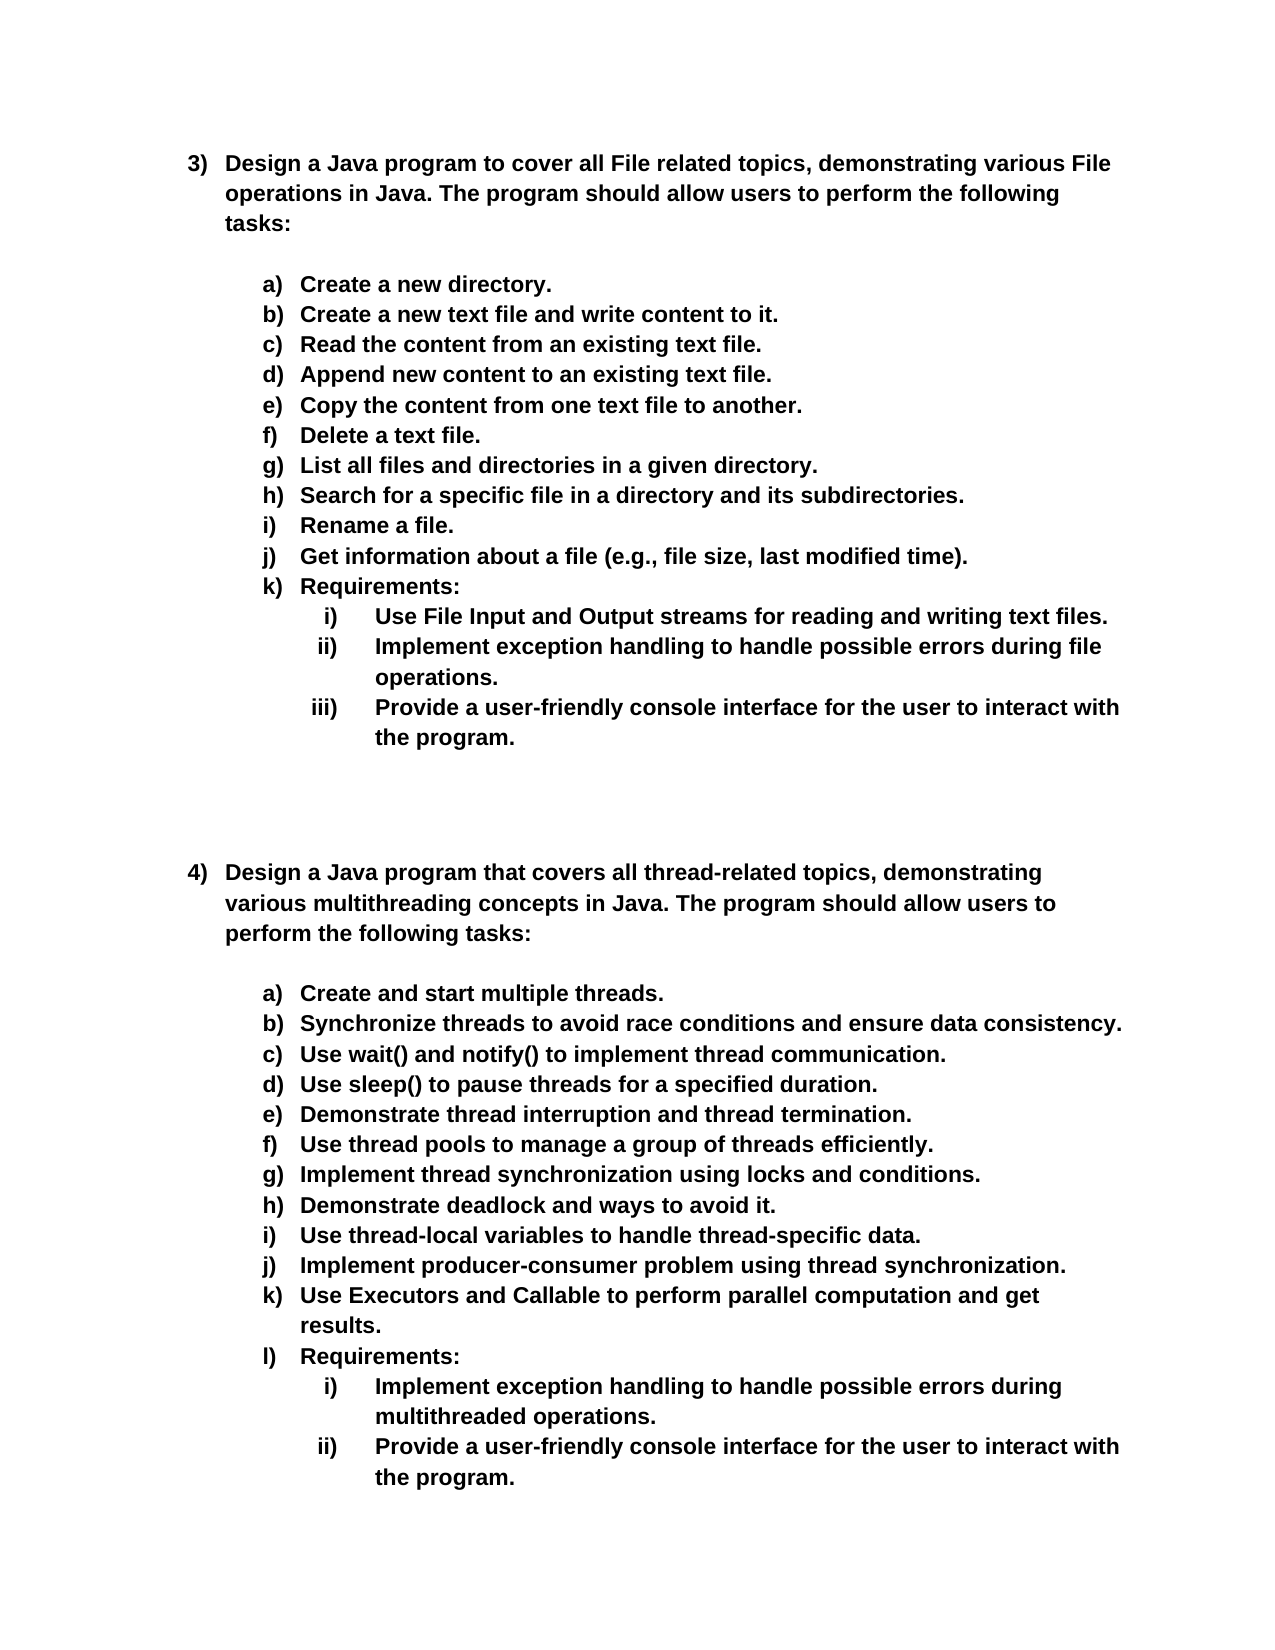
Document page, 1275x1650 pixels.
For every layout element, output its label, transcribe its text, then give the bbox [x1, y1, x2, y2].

list Rename a file. [262, 512, 1125, 539]
list Provide a user-friendly console interface for the user to interact with the program. [337, 1433, 1125, 1490]
list Synchronize threads to avoid race conditions and ensure data consistency. [262, 1010, 1125, 1037]
list Implement thread synchronization using locks and conditions. [262, 1161, 1125, 1188]
list Search for a specific file in a directory and its subdirectories. [262, 482, 1125, 509]
list Implement producer-consumer problem using thread synchronization. [262, 1252, 1125, 1278]
list Demonstrate deadlock and ways to avoid it. [262, 1192, 1125, 1218]
list Create a new text file and write content to it. [262, 301, 1125, 327]
list Create and start multiple threads. [262, 980, 1125, 1007]
list Use sleep() to pause threads for a specified duration. [262, 1071, 1125, 1097]
list Provide a user-friendly console interface for the user to interact with the program. [337, 694, 1125, 750]
list List all files and directories in a given directory. [262, 452, 1125, 478]
list Use thread-local variables to handle thread-specific data. [262, 1222, 1125, 1248]
list Use File Input and Output streams for reading and writing text files. [337, 603, 1125, 629]
list Demonstrate thread interruption and thread termination. [262, 1101, 1125, 1127]
list Get information about a file (e.g., file size, last modified time). [262, 543, 1125, 569]
list Implement exception handling to handle possible errors during file operations. [337, 633, 1125, 690]
list Requirements: [262, 573, 1125, 599]
list Create a new directory. [262, 271, 1125, 297]
list Copy the content from one text file to another. [262, 392, 1125, 418]
list Design a Java program to cover all File related topics, demonstrating various File operations in Java. The program should allow users to perform the following tasks: [187, 150, 1125, 237]
list Delete a text file. [262, 422, 1125, 448]
list Implement exception handling to handle possible errors during multithreaded operations. [337, 1373, 1125, 1429]
list Use thread pools to manage a group of threads efficiently. [262, 1131, 1125, 1158]
list Requirements: [262, 1343, 1125, 1369]
list Use wait() and notify() to implement thread communication. [262, 1041, 1125, 1067]
list Design a Java program that covers all thread-related topics, demonstrating various multithreading concepts in Java. The program should allow users to perform the following tasks: [187, 859, 1125, 946]
list Use Executors and Callable to perform parallel computation and get results. [262, 1282, 1125, 1339]
list Append new content to an existing text file. [262, 361, 1125, 388]
list Read the content from an existing text file. [262, 331, 1125, 358]
